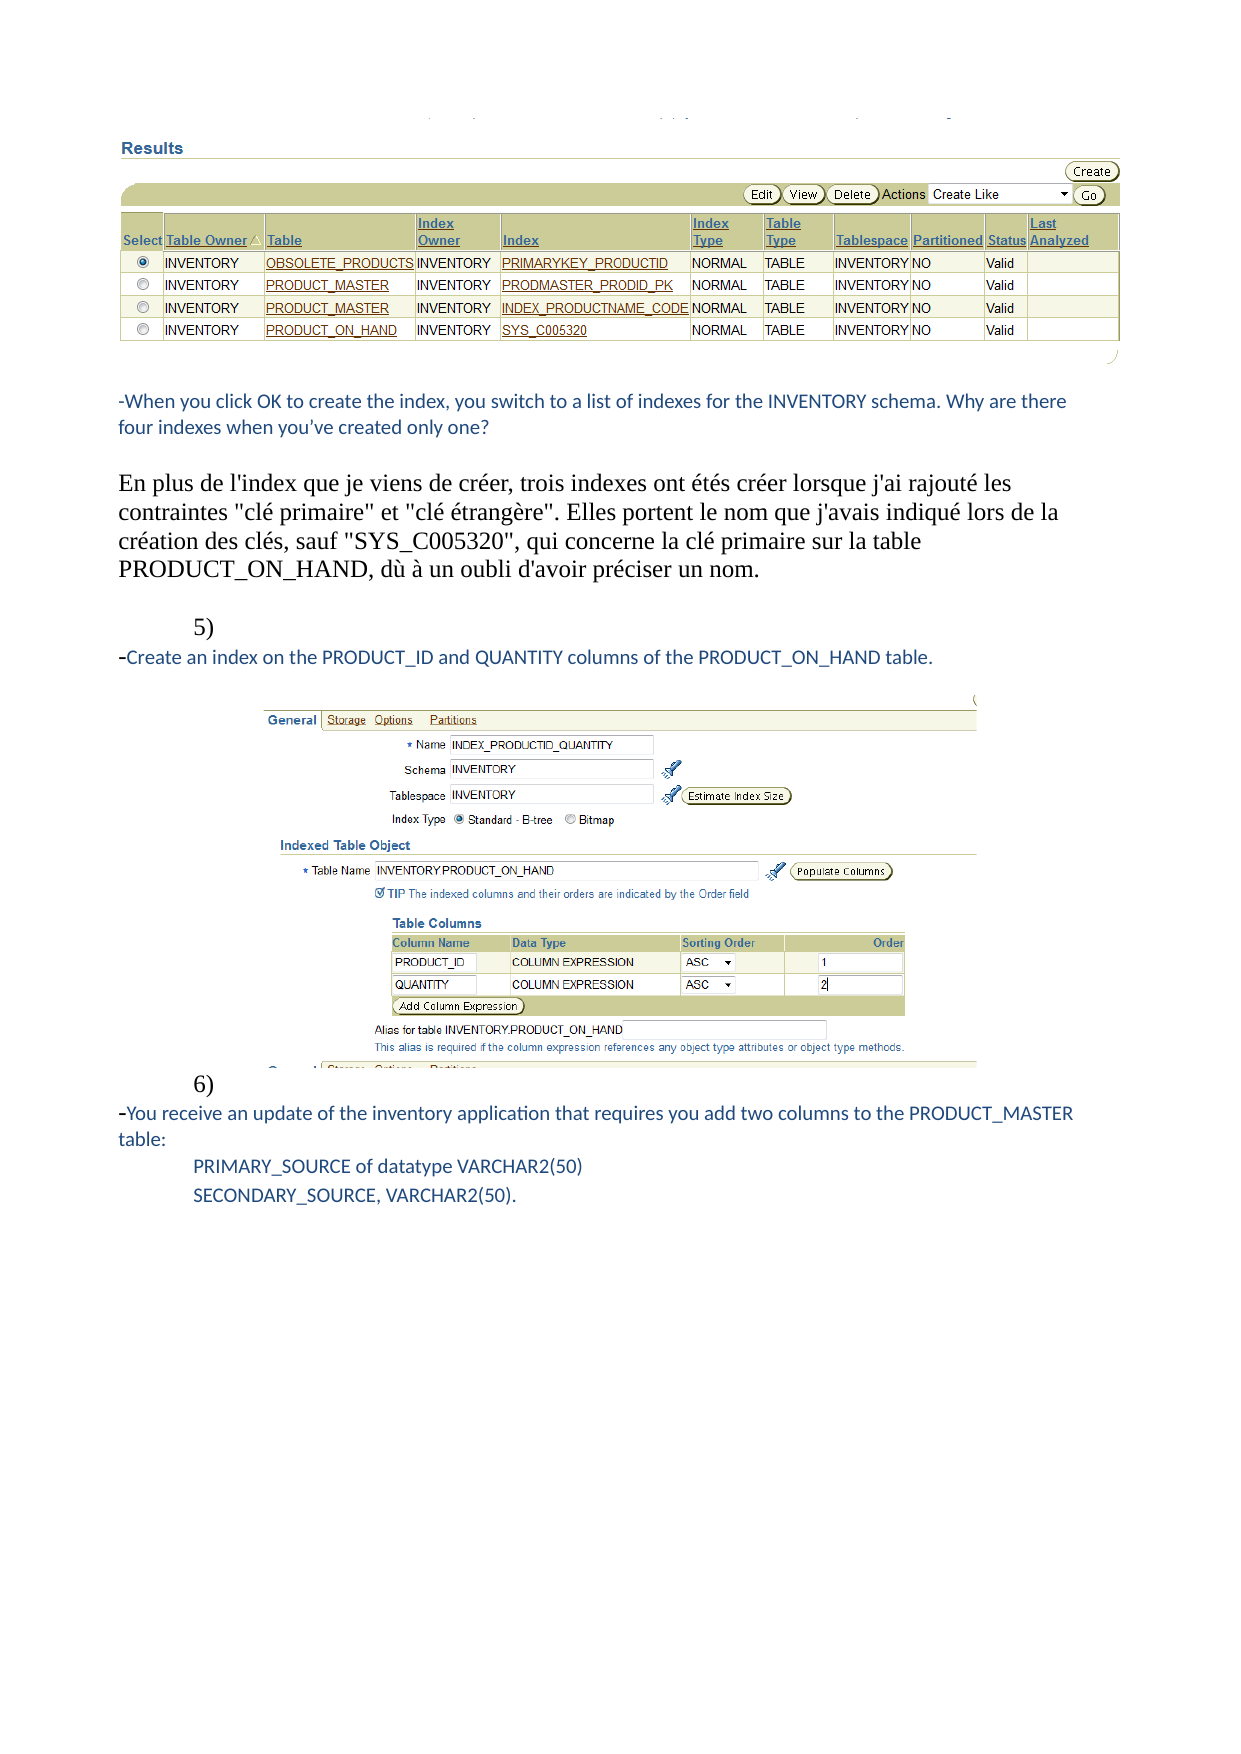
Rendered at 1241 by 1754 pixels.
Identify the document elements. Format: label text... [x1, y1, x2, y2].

text four indexes when you’ve created only one? [118, 414, 1122, 439]
text SECONDARY_SOURCE, VARCHAR2(50). [118, 1180, 1122, 1208]
text 6) [118, 1069, 1122, 1097]
text 5) [118, 612, 1122, 641]
text PRIMARY_SOURCE of datatype VARCHAR2(50) [118, 1152, 1122, 1180]
text -You receive an update of the inventory application that requires you add two columns to the PRODUCT_MASTER [118, 1097, 1122, 1126]
text En plus de l'index que je viens de créer, trois indexes ont étés créer lorsque j'ai rajouté les contraintes "clé primaire" et "clé étrangère". Elles portent le nom que j'avais indiqué lors de la création des clés, sauf "SYS_C005320", qui concerne la clé primaire sur la table PRODUCT_ON_HAND, dù à un oubli d'avoir préciser un nom. [118, 468, 1122, 583]
text table: [118, 1126, 1122, 1152]
text -Create an index on the PRODUCT_ID and QUANTITY columns of the PRODUCT_ON_HAND table. [118, 641, 1122, 669]
picture [118, 118, 1123, 364]
picture [263, 695, 977, 1068]
text -When you click OK to create the index, you switch to a list of indexes for the INVENTORY schema. Why are there [118, 389, 1122, 414]
